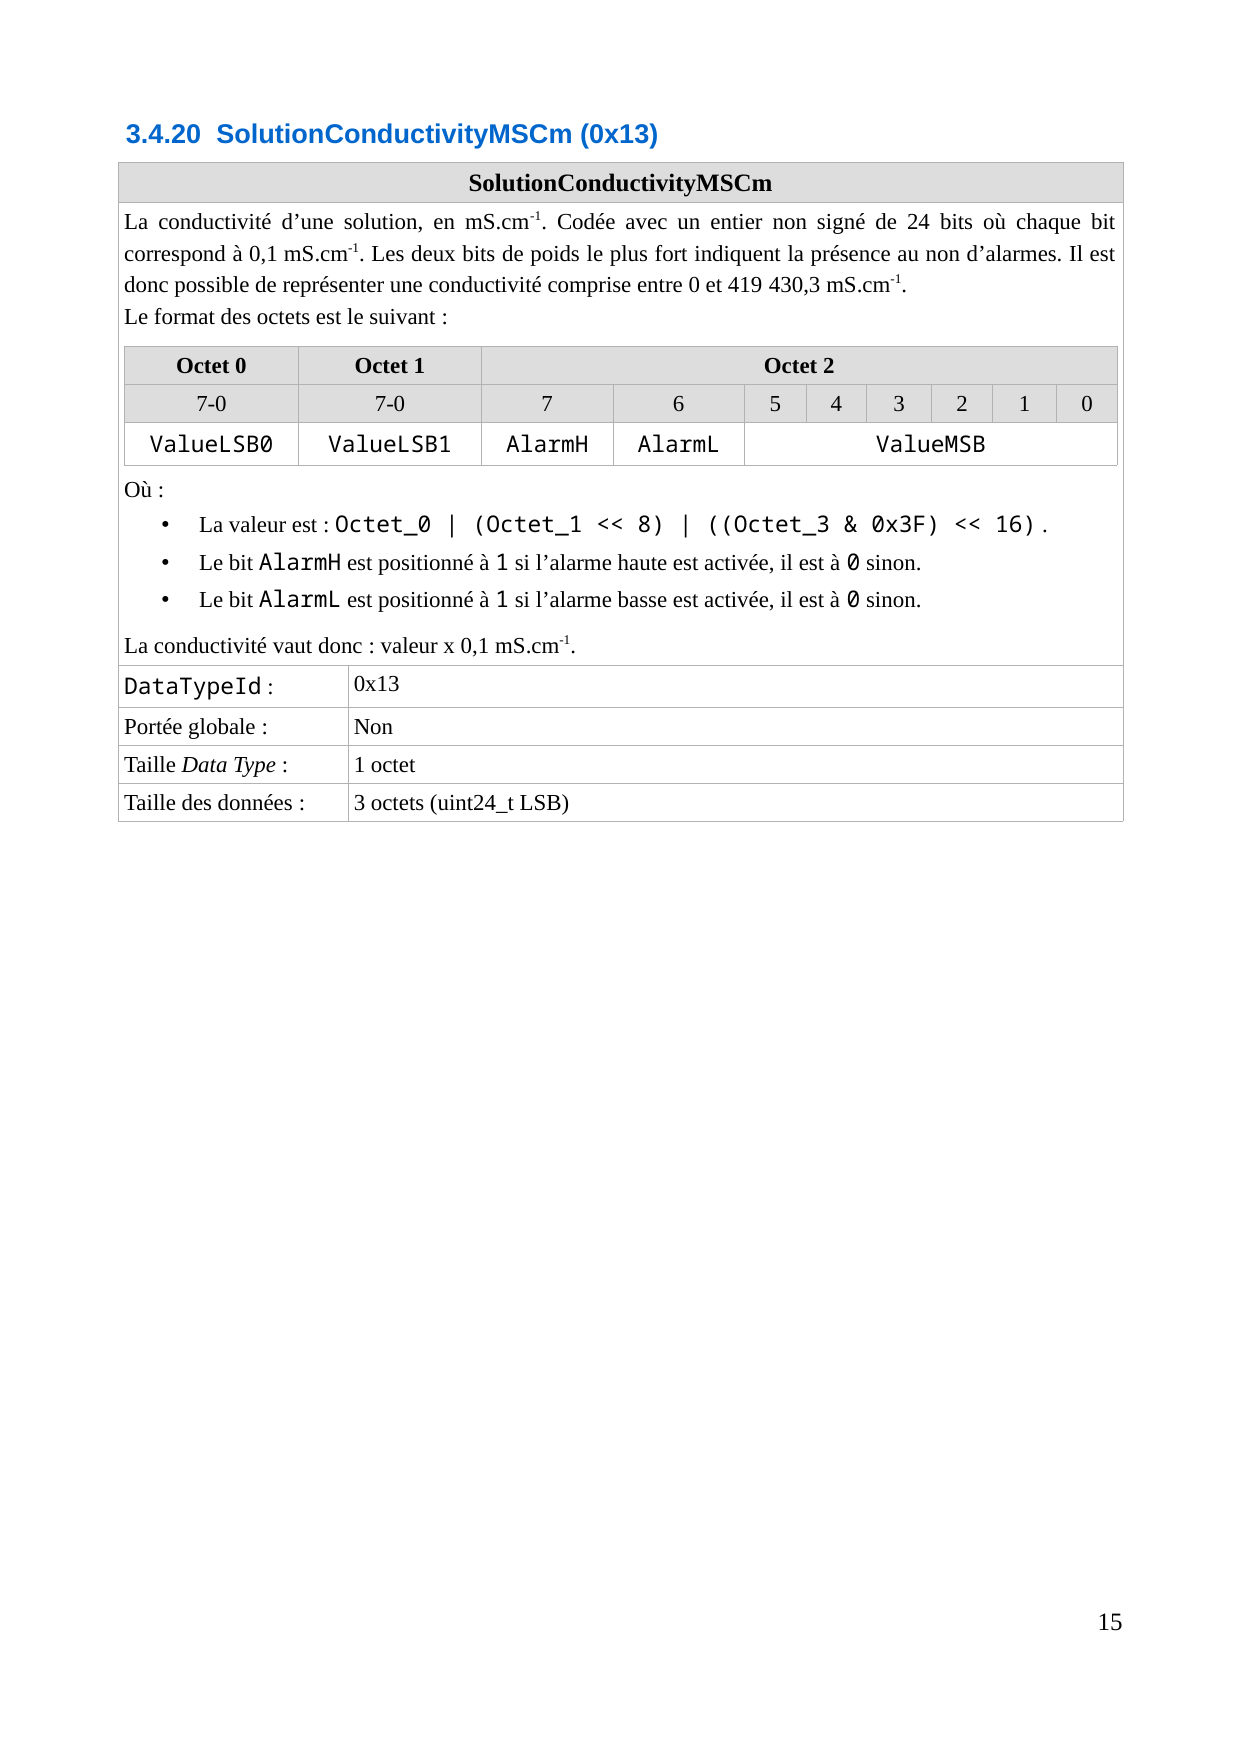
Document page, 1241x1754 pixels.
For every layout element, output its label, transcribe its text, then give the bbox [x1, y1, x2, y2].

table_cell 1 [993, 385, 1056, 422]
table_cell 3 [867, 385, 931, 422]
table_cell DataTypeId : [119, 666, 348, 707]
table_cell 0x13 [349, 666, 1123, 707]
table_cell AlarmH [482, 423, 613, 465]
table_header Octet 2 [482, 347, 1117, 384]
table_header Octet 1 [299, 347, 481, 384]
table_cell 6 [614, 385, 744, 422]
table_cell 5 [745, 385, 806, 422]
table_cell Portée globale : [119, 708, 348, 745]
table_cell Taille des données : [119, 784, 348, 821]
table_cell 0 [1057, 385, 1117, 422]
table_header SolutionConductivityMSCm [119, 163, 1123, 202]
table_cell Taille Data Type : [119, 746, 348, 783]
table_header Octet 0 [125, 347, 298, 384]
table_cell AlarmL [614, 423, 744, 465]
table_cell Non [349, 708, 1123, 745]
table_cell ValueMSB [745, 423, 1117, 465]
table_cell ValueLSB1 [299, 423, 481, 465]
table_cell 7-0 [299, 385, 481, 422]
table_cell 1 octet [349, 746, 1123, 783]
table_cell 7-0 [125, 385, 298, 422]
table_cell 2 [932, 385, 992, 422]
table_cell 7 [482, 385, 613, 422]
table_cell La conductivité d’une solution, en mS.cm-1. Codée avec un entier non signé de 24 bits où chaque bit correspond à 0,1 mS.cm-1. Les deux bits de poids le plus fort indiquent la présence au non d’alarmes. Il est donc possible de représenter une conductivité comprise entre 0 et 419 430,3 mS.cm-1. Le format des octets est le suivant : Où : La valeur est : Octet_0 | (Octet_1 << 8) | ((Octet_3 & 0x3F) << 16) . Le bit AlarmH est positionné à 1 si l’alarme haute est activée, il est à 0 sinon. Le bit AlarmL est positionné à 1 si l’alarme basse est activée, il est à 0 sinon. La conductivité vaut donc : valeur x 0,1 mS.cm-1. [119, 203, 1123, 664]
subtitle SolutionConductivityMSCm (0x13) [118, 118, 1122, 149]
table_cell 4 [807, 385, 866, 422]
table_cell ValueLSB0 [125, 423, 298, 465]
table_cell 3 octets (uint24_t LSB) [349, 784, 1123, 821]
